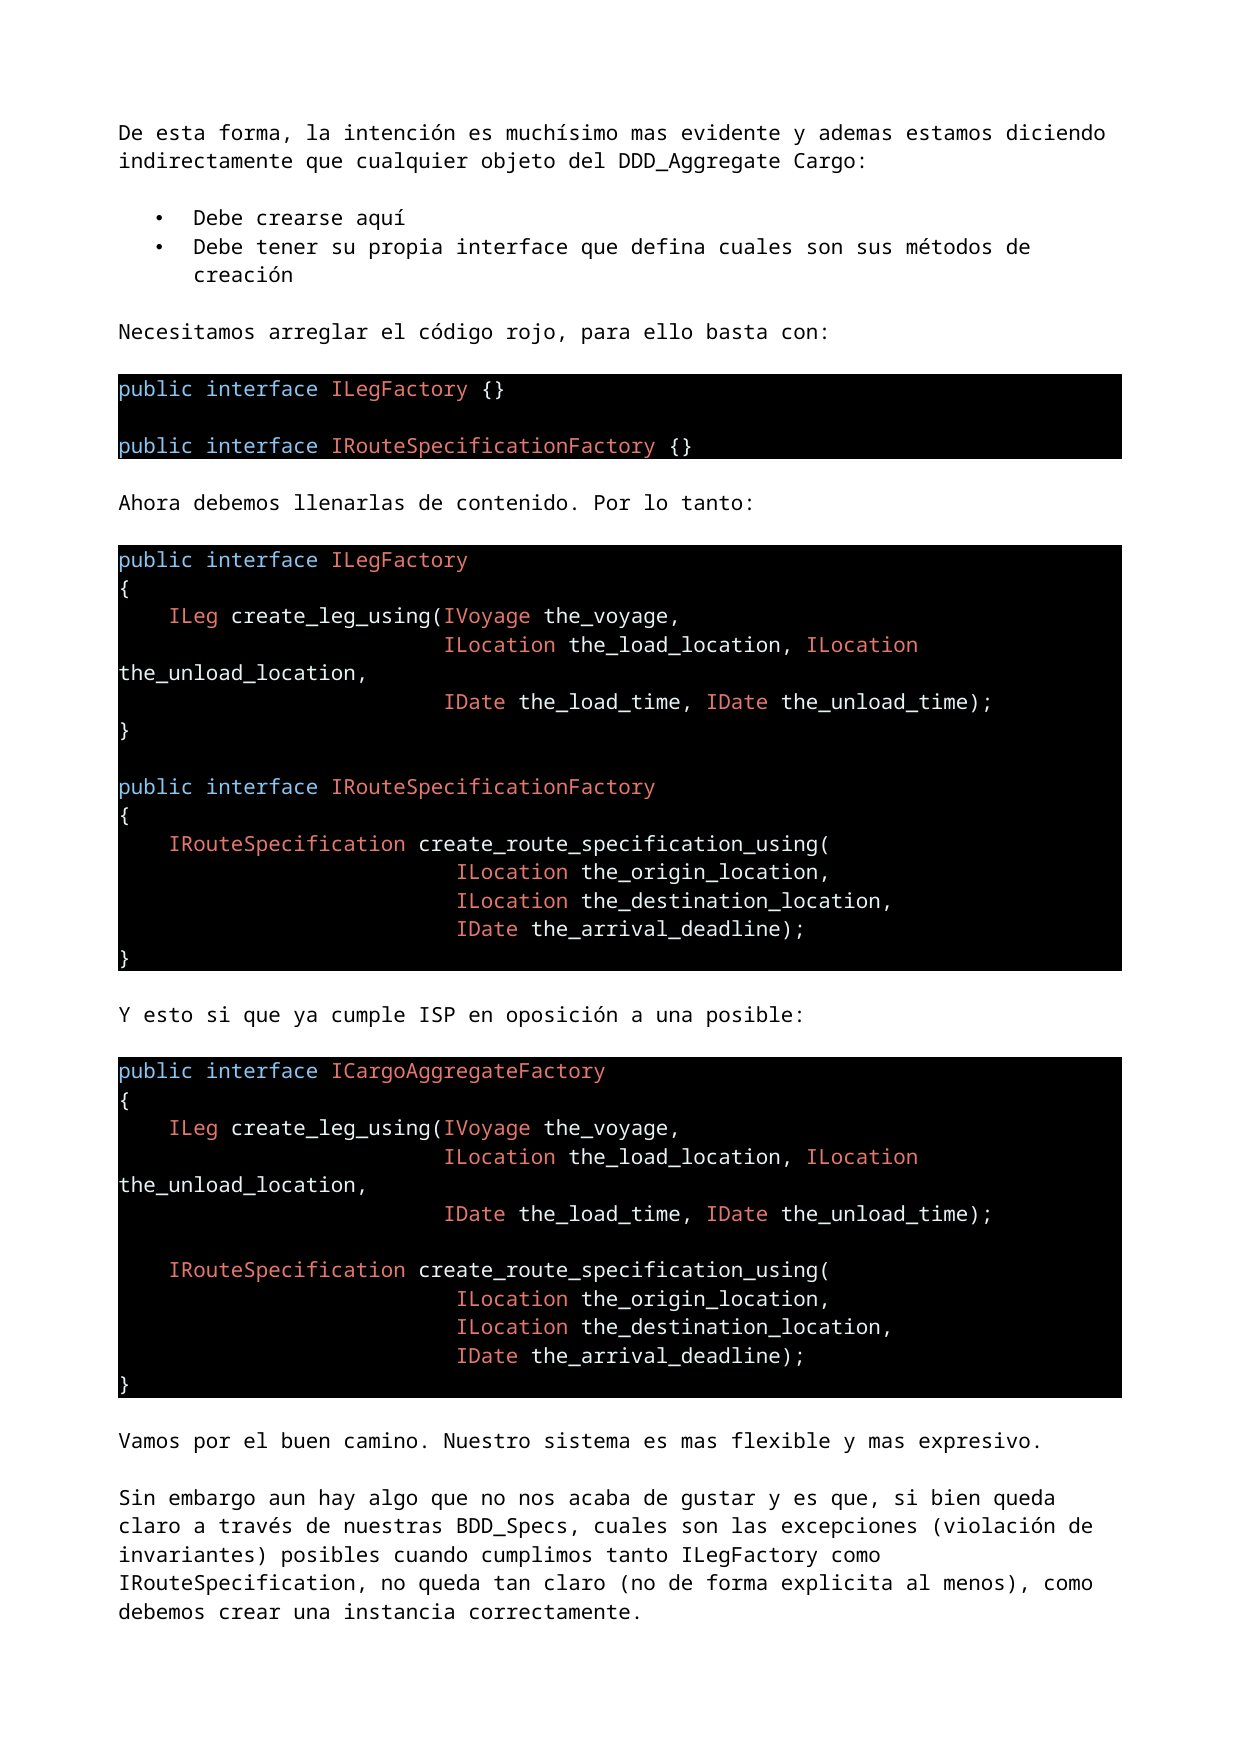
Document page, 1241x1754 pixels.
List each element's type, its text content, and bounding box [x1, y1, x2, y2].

text ILocation the_load_location, ILocation the_unload_location, [118, 630, 1122, 687]
text De esta forma, la intención es muchísimo mas evidente y ademas estamos diciendo indirectamente que cualquier objeto del DDD_Aggregate Cargo: [118, 118, 1122, 175]
text } [118, 943, 1122, 971]
text Y esto si que ya cumple ISP en oposición a una posible: [118, 1000, 1122, 1028]
text ILocation the_origin_location, [118, 1284, 1122, 1312]
text IDate the_load_time, IDate the_unload_time); [118, 687, 1122, 715]
text IDate the_load_time, IDate the_unload_time); [118, 1199, 1122, 1227]
text IRouteSpecification create_route_specification_using( [118, 829, 1122, 857]
text public interface IRouteSpecificationFactory {} [118, 431, 1122, 459]
list Debe tener su propia interface que defina cuales son sus métodos de creación [156, 232, 1122, 289]
text { [118, 801, 1122, 829]
text IRouteSpecification create_route_specification_using( [118, 1256, 1122, 1284]
text public interface ILegFactory [118, 545, 1122, 573]
text ILocation the_load_location, ILocation the_unload_location, [118, 1142, 1122, 1199]
text public interface IRouteSpecificationFactory [118, 772, 1122, 801]
list Debe crearse aquí [156, 203, 1122, 232]
text } [118, 1369, 1122, 1398]
text IDate the_arrival_deadline); [118, 914, 1122, 943]
text public interface ICargoAggregateFactory [118, 1057, 1122, 1085]
text Ahora debemos llenarlas de contenido. Por lo tanto: [118, 488, 1122, 516]
text ILeg create_leg_using(IVoyage the_voyage, [118, 602, 1122, 630]
text ILocation the_destination_location, [118, 1312, 1122, 1341]
text ILocation the_destination_location, [118, 886, 1122, 914]
text public interface ILegFactory {} [118, 374, 1122, 402]
text Sin embargo aun hay algo que no nos acaba de gustar y es que, si bien queda claro a través de nuestras BDD_Specs, cuales son las excepciones (violación de invariantes) posibles cuando cumplimos tanto ILegFactory como IRouteSpecification, no queda tan claro (no de forma explicita al menos), como debemos crear una instancia correctamente. [118, 1483, 1122, 1625]
text Necesitamos arreglar el código rojo, para ello basta con: [118, 317, 1122, 346]
text ILeg create_leg_using(IVoyage the_voyage, [118, 1113, 1122, 1142]
text ILocation the_origin_location, [118, 857, 1122, 886]
text } [118, 715, 1122, 744]
text Vamos por el buen camino. Nuestro sistema es mas flexible y mas expresivo. [118, 1426, 1122, 1455]
text { [118, 1085, 1122, 1113]
text { [118, 573, 1122, 602]
text IDate the_arrival_deadline); [118, 1341, 1122, 1369]
